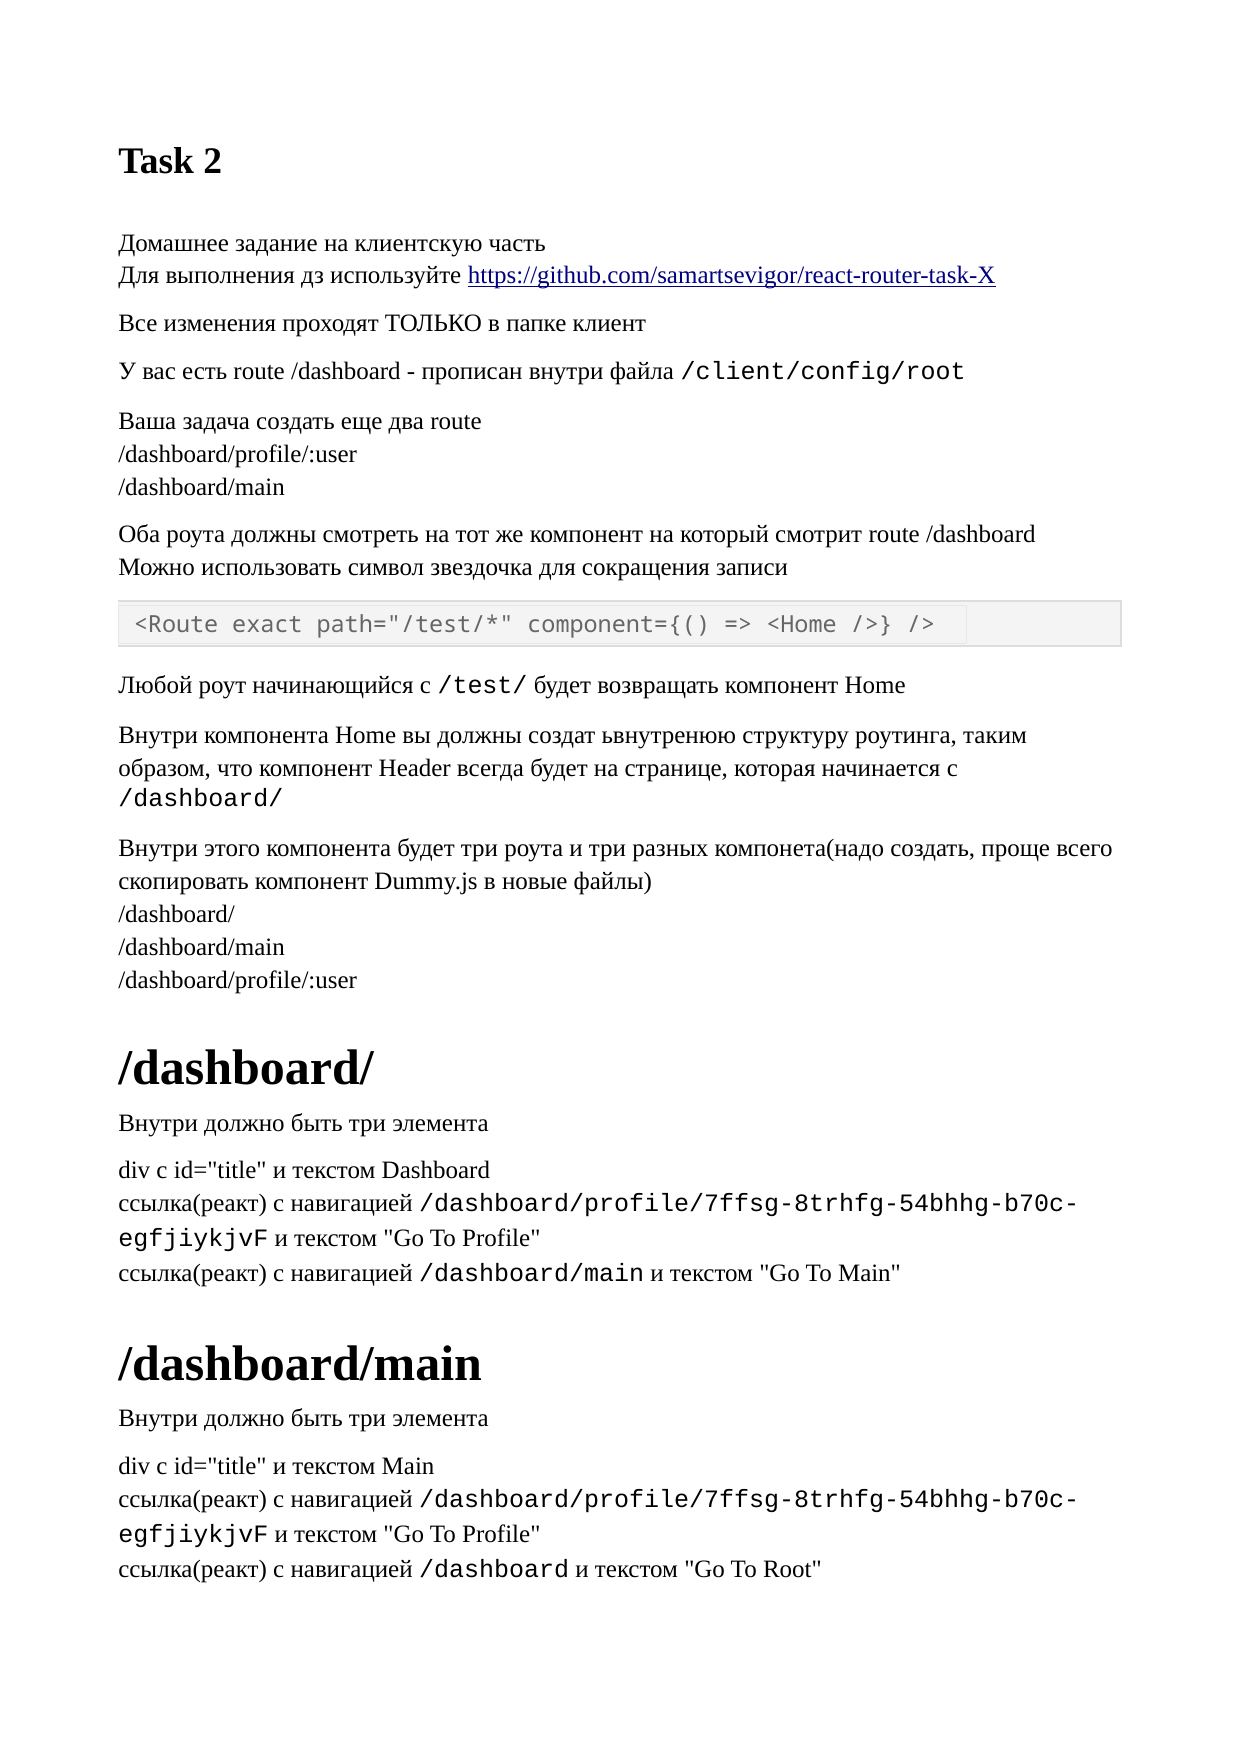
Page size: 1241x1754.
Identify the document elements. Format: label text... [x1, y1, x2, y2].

text <Route exact path="/test/*" component={() => <Home />} /> [118, 602, 1120, 645]
text div с id="title" и текстом Main ссылка(реакт) с навигацией /dashboard/profile/7ffsg-8trhfg-54bhhg-b70c-egfjiykjvF и текстом "Go To Profile" ссылка(реакт) с навигацией /dashboard и текстом "Go To Root" [118, 1451, 1122, 1585]
text Внутри должно быть три элемента [118, 1403, 1122, 1432]
text Внутри этого компонента будет три роута и три разных компонета(надо создать, проще всего скопировать компонент Dummy.js в новые файлы) /dashboard/ /dashboard/main /dashboard/profile/:user [118, 833, 1122, 994]
subtitle Task 2 [118, 139, 1122, 182]
text Домашнее задание на клиентскую часть Для выполнения дз используйте https://github.com/samartsevigor/react-router-task-X [118, 194, 1122, 289]
text Внутри компонента Home вы должны создат ьвнутренюю структуру роутинга, таким образом, что компонент Header всегда будет на странице, которая начинается с /dashboard/ [118, 720, 1122, 814]
text Любой роут начинающийся с /test/ будет возвращать компонент Home [118, 670, 1122, 701]
subtitle /dashboard/ [118, 1038, 1122, 1095]
text Все изменения проходят ТОЛЬКО в папке клиент [118, 308, 1122, 337]
text Внутри должно быть три элемента [118, 1108, 1122, 1136]
text Оба роута должны смотреть на тот же компонент на который смотрит route /dashboard Можно использовать символ звездочка для сокращения записи [118, 519, 1122, 581]
text У вас есть route /dashboard - прописан внутри файла /client/config/root [118, 356, 1122, 387]
subtitle /dashboard/main [118, 1333, 1122, 1391]
text div с id="title" и текстом Dashboard ссылка(реакт) с навигацией /dashboard/profile/7ffsg-8trhfg-54bhhg-b70c-egfjiykjvF и текстом "Go To Profile" ссылка(реакт) с навигацией /dashboard/main и текстом "Go To Main" [118, 1155, 1122, 1289]
text Ваша задача создать еще два route /dashboard/profile/:user /dashboard/main [118, 406, 1122, 501]
